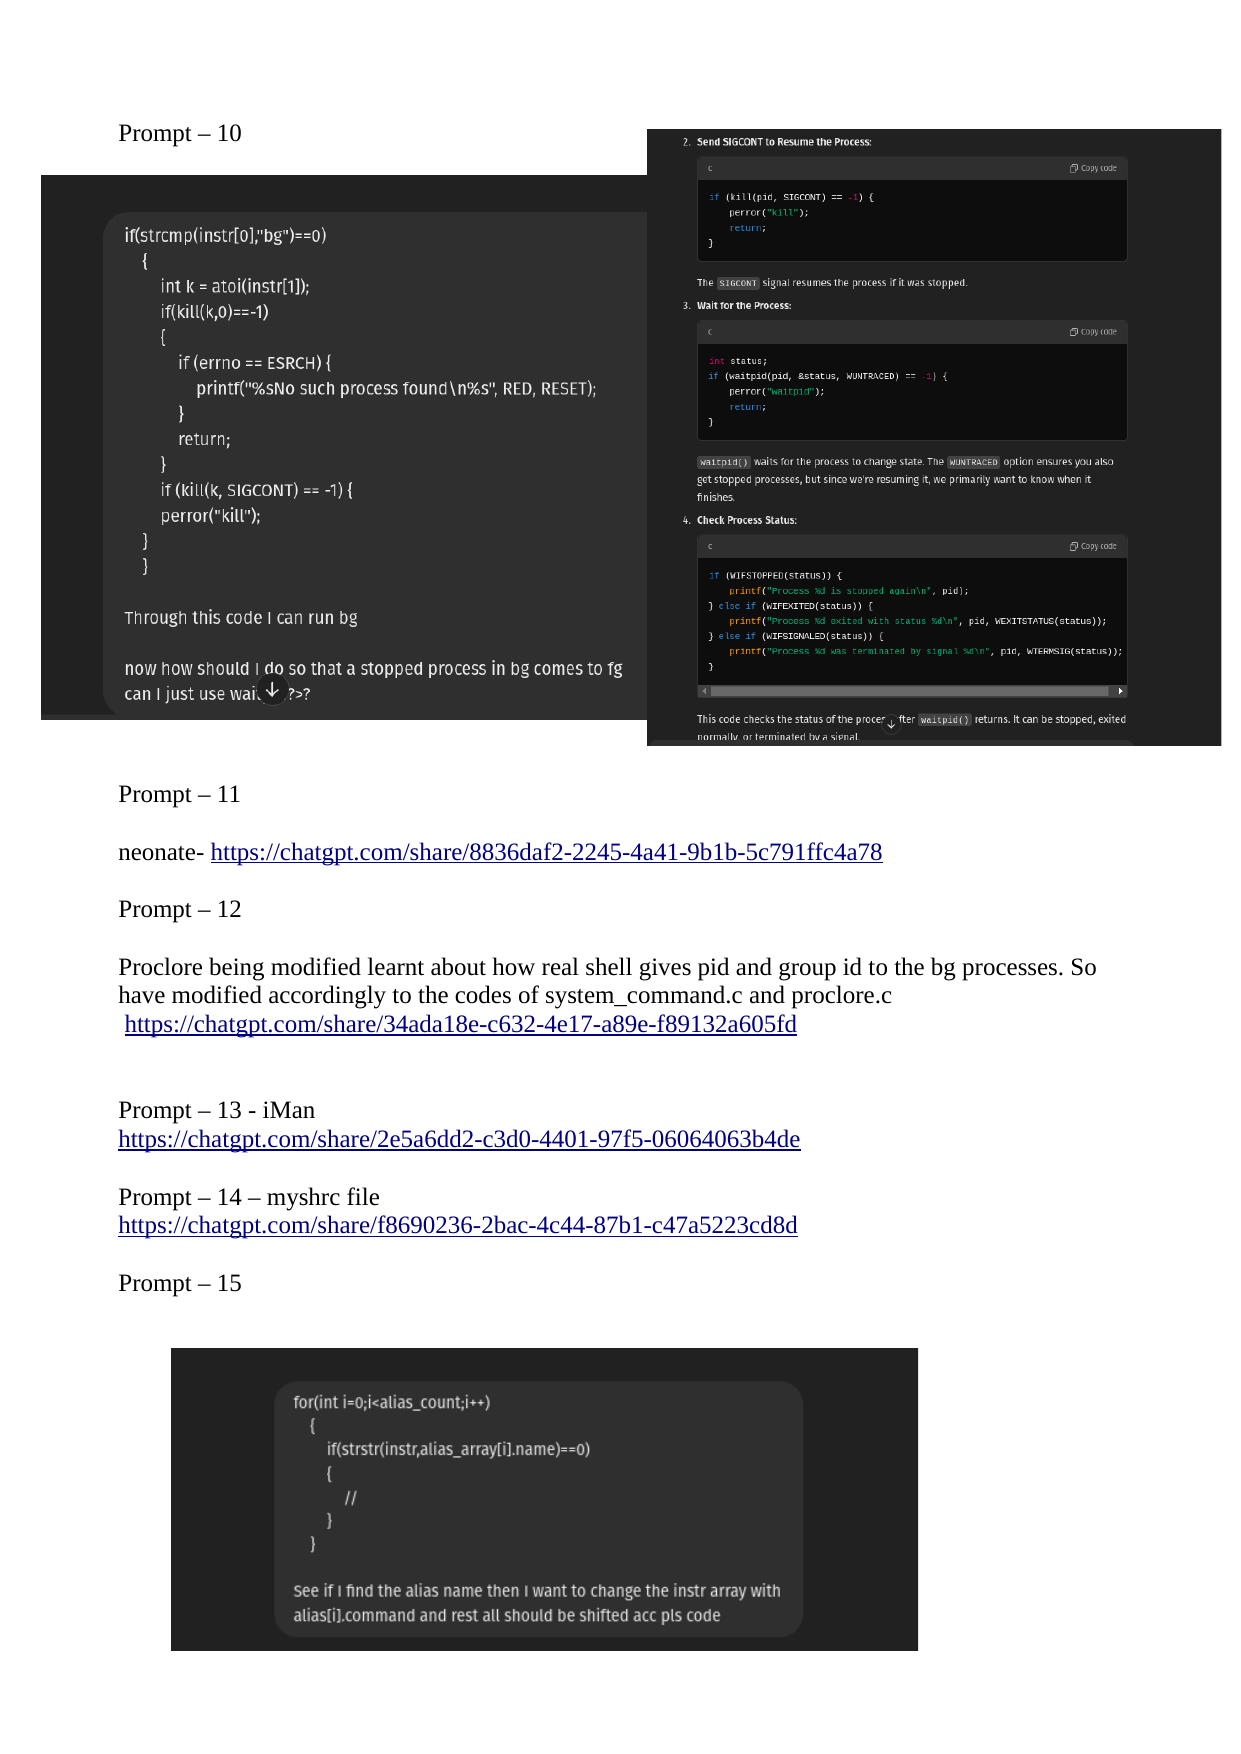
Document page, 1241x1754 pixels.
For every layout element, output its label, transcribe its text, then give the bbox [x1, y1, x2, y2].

picture [171, 1348, 919, 1651]
text Prompt – 13 - iMan [118, 1096, 1122, 1124]
text Proclore being modified learnt about how real shell gives pid and group id to the bg processes. So have modified accordingly to the codes of system_command.c and proclore.c [118, 923, 1122, 1009]
text https://chatgpt.com/share/2e5a6dd2-c3d0-4401-97f5-06064063b4de [118, 1124, 1122, 1153]
text Prompt – 11 [118, 779, 1122, 808]
text Prompt – 14 – myshrc file [118, 1182, 1122, 1211]
text neonate- https://chatgpt.com/share/8836daf2-2245-4a41-9b1b-5c791ffc4a78 [118, 837, 1122, 866]
text https://chatgpt.com/share/34ada18e-c632-4e17-a89e-f89132a605fd [118, 1009, 1122, 1038]
picture [41, 129, 1222, 746]
text https://chatgpt.com/share/f8690236-2bac-4c44-87b1-c47a5223cd8d [118, 1211, 1122, 1239]
text Prompt – 15 [118, 1268, 1122, 1297]
text Prompt – 10 [118, 118, 1122, 147]
text Prompt – 12 [118, 894, 1122, 923]
